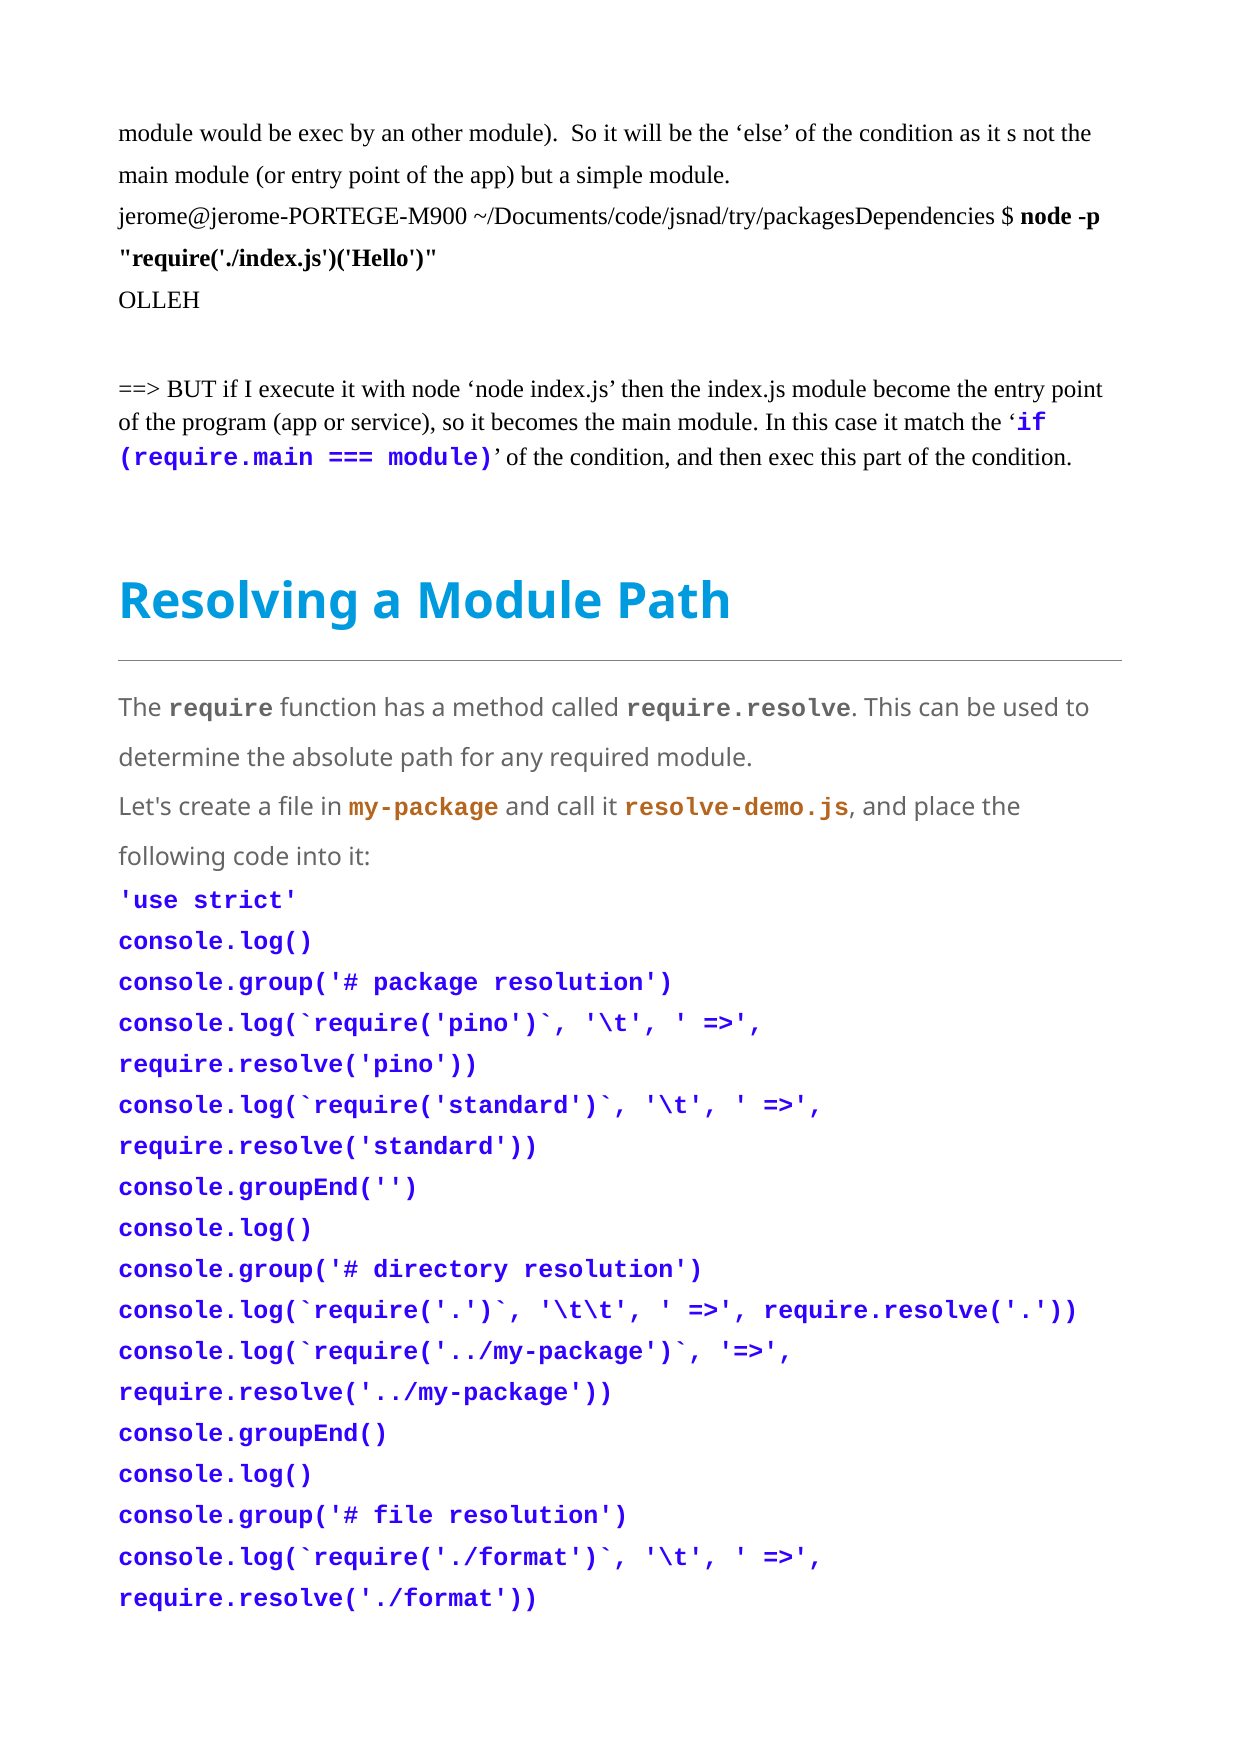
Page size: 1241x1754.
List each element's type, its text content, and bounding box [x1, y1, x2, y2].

text console.group('# file resolution') console.log(`require('./format')`, '\t', ' =>', require.resolve('./format')) [118, 1503, 1122, 1613]
text 'use strict' [118, 887, 1122, 916]
text module would be exec by an other module). So it will be the ‘else’ of the condition as it s not the main module (or entry point of the app) but a simple module. [118, 118, 1122, 188]
text console.group('# directory resolution') console.log(`require('.')`, '\t\t', ' =>', require.resolve('.')) console.log(`require('../my-package')`, '=>', require.resolve('../my-package')) console.groupEnd() console.log() [118, 1257, 1122, 1490]
text console.log() console.group('# package resolution') console.log(`require('pino')`, '\t', ' =>', require.resolve('pino')) console.log(`require('standard')`, '\t', ' =>', require.resolve('standard')) console.groupEnd('') console.log() [118, 928, 1122, 1244]
subtitle Resolving a Module Path [118, 565, 1122, 633]
text OLLEH [118, 285, 1122, 313]
text The require function has a method called require.resolve. This can be used to determine the absolute path for any required module. [118, 689, 1122, 773]
text jerome@jerome-PORTEGE-M900 ~/Documents/code/jsnad/try/packagesDependencies $ node -p "require('./index.js')('Hello')" [118, 201, 1122, 272]
text ==> BUT if I execute it with node ‘node index.js’ then the index.js module become the entry point of the program (app or service), so it becomes the main module. In this case it match the ‘if (require.main === module)’ of the condition, and then exec this part of the condition. [118, 374, 1122, 473]
text Let's create a file in my-package and call it resolve-demo.js, and place the following code into it: [118, 788, 1122, 872]
